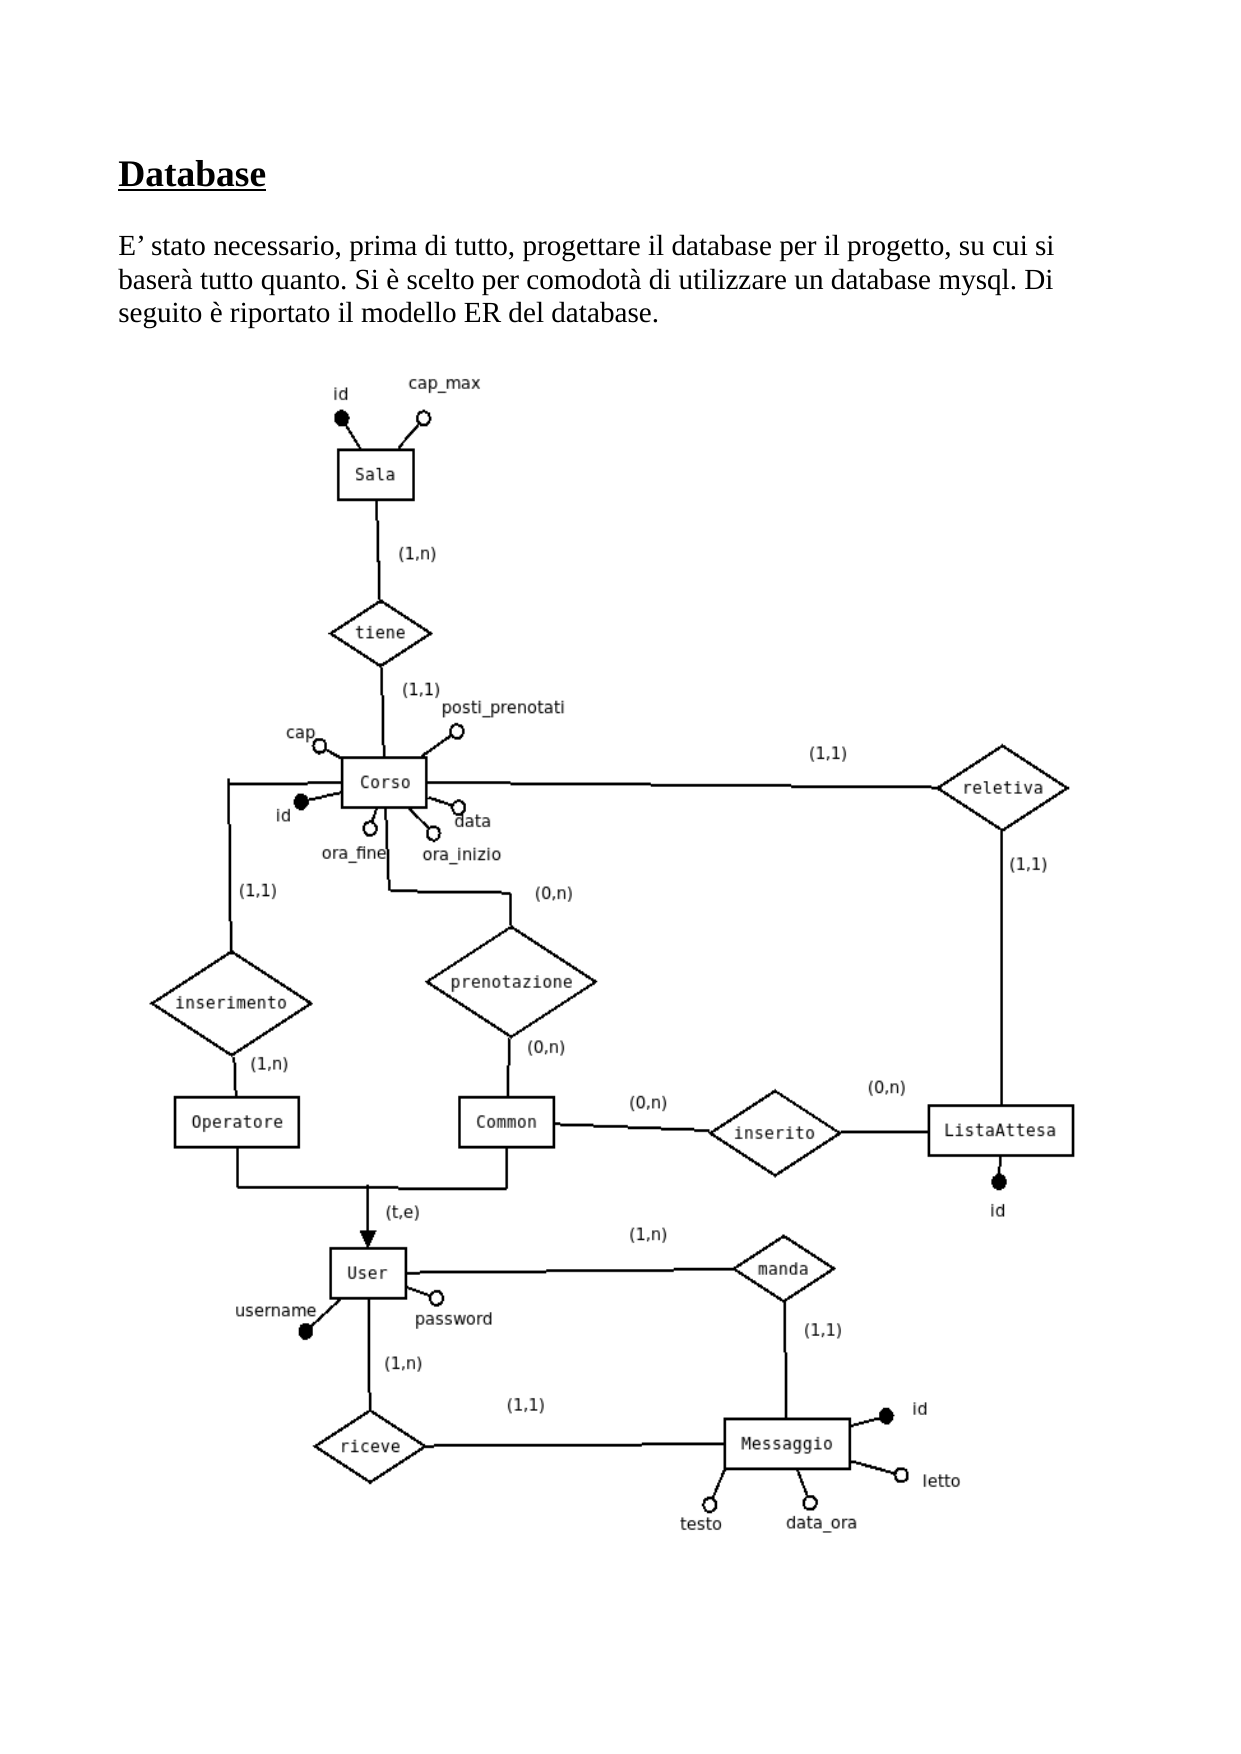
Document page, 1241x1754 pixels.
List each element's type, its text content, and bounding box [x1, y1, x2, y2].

text Database [118, 152, 1122, 195]
picture [142, 372, 1077, 1555]
text E’ stato necessario, prima di tutto, progettare il database per il progetto, su cui si baserà tutto quanto. Si è scelto per comodotà di utilizzare un database mysql. Di seguito è riportato il modello ER del database. [118, 228, 1122, 329]
